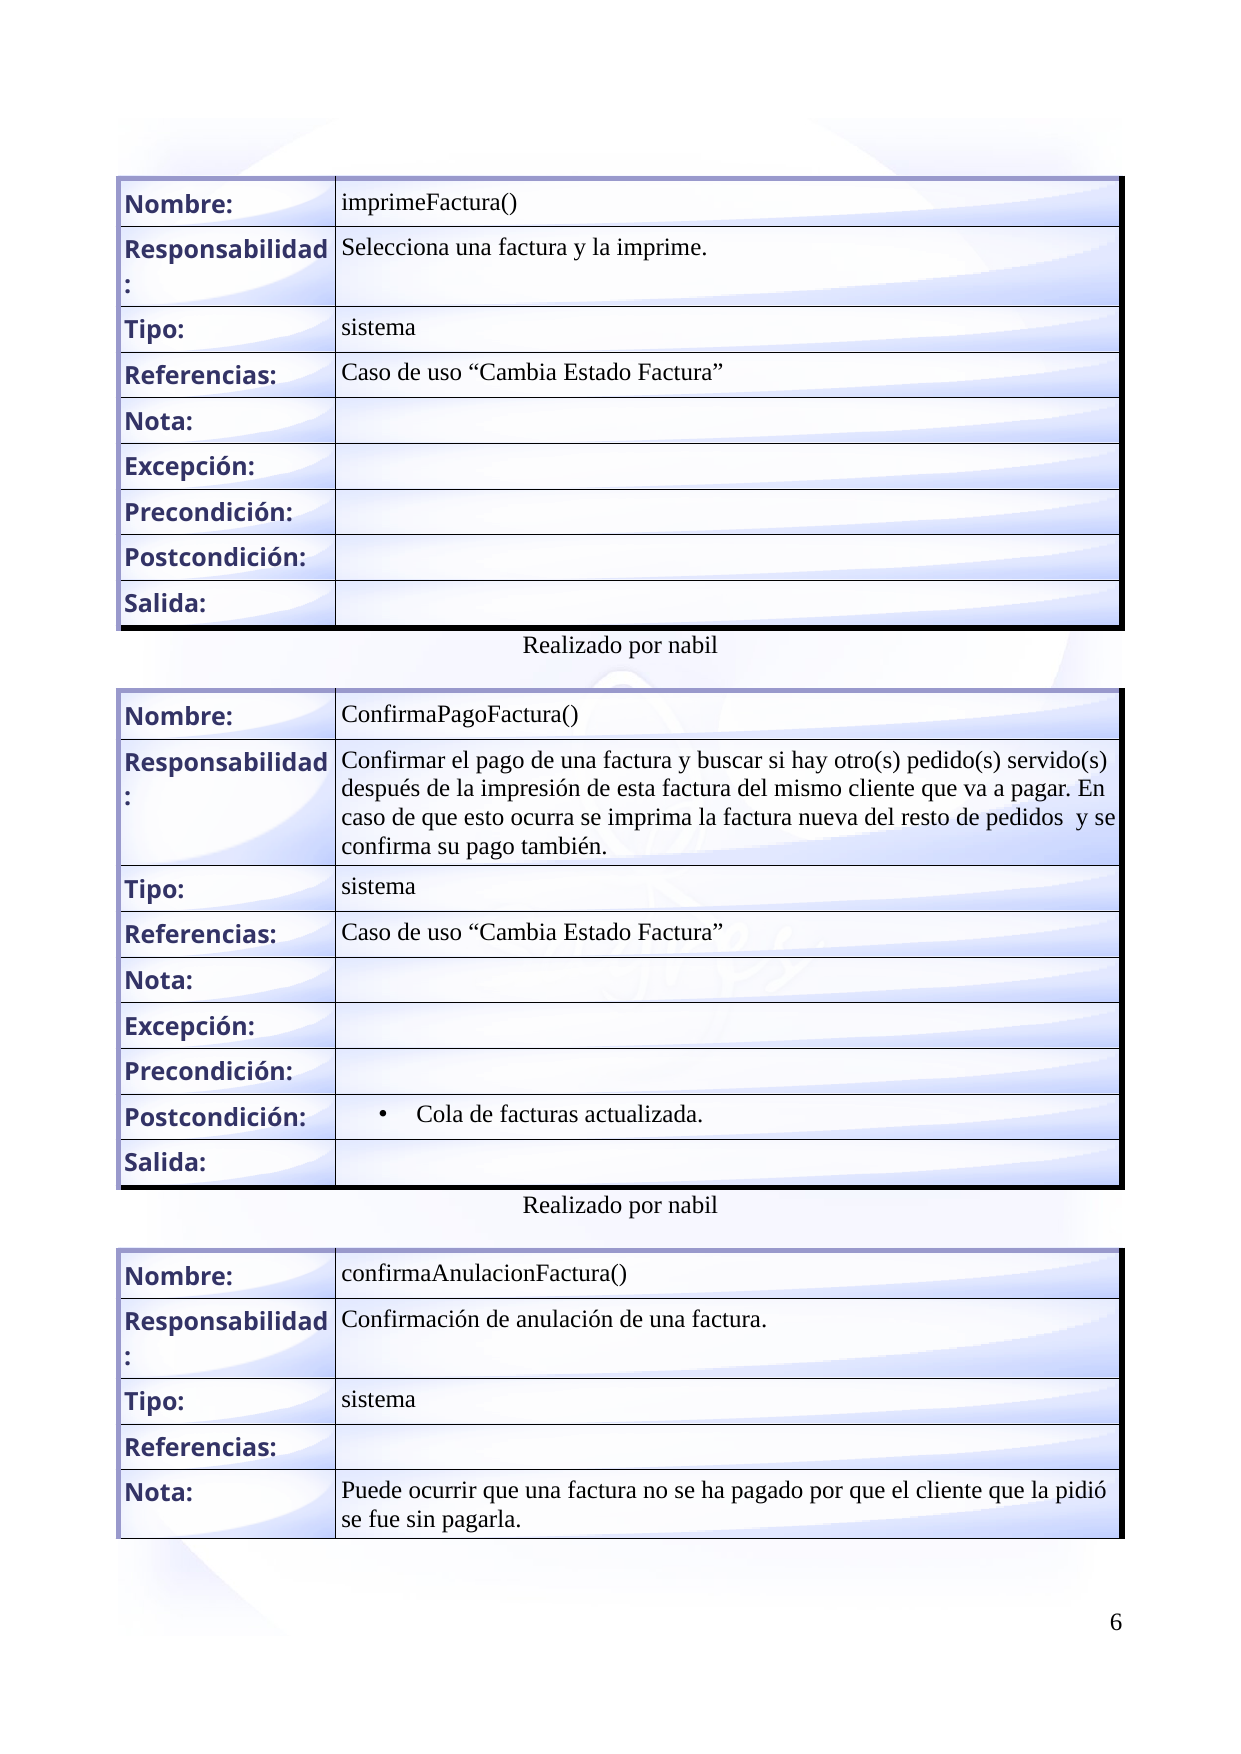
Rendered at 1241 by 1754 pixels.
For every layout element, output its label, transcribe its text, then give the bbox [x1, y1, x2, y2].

table_cell Excepción: [121, 444, 335, 488]
table_cell Precondición: [121, 490, 335, 534]
table_cell sistema [336, 1379, 1119, 1423]
table_cell Tipo: [121, 1379, 335, 1423]
picture [118, 1539, 1122, 1636]
table_cell Cola de facturas actualizada. [336, 1095, 1119, 1139]
table_header Nombre: [121, 181, 335, 226]
table_cell [336, 1003, 1119, 1048]
table_cell Nota: [121, 958, 335, 1002]
text Realizado por nabil [118, 1190, 1122, 1219]
table_cell Caso de uso “Cambia Estado Factura” [336, 353, 1119, 397]
table_cell sistema [336, 307, 1119, 352]
table_cell [336, 535, 1119, 580]
table_cell Responsabilidad: [121, 227, 335, 306]
table_cell Caso de uso “Cambia Estado Factura” [336, 912, 1119, 957]
table_cell Referencias: [121, 353, 335, 397]
table_cell [336, 958, 1119, 1002]
picture [118, 659, 1122, 688]
table_cell Selecciona una factura y la imprime. [336, 227, 1119, 306]
table_cell Precondición: [121, 1049, 335, 1093]
table_cell Referencias: [121, 912, 335, 957]
table_cell [336, 1425, 1119, 1469]
table_cell Responsabilidad: [121, 1299, 335, 1378]
table_cell Responsabilidad: [121, 740, 335, 865]
table_header ConfirmaPagoFactura() [336, 693, 1119, 739]
table_cell [336, 1049, 1119, 1093]
table_cell [336, 581, 1119, 625]
table_cell Puede ocurrir que una factura no se ha pagado por que el cliente que la pidió se fue sin pagarla. [336, 1470, 1119, 1538]
table_cell Confirmación de anulación de una factura. [336, 1299, 1119, 1378]
table_cell Salida: [121, 581, 335, 625]
table_cell Confirmar el pago de una factura y buscar si hay otro(s) pedido(s) servido(s) después de la impresión de esta factura del mismo cliente que va a pagar. En caso de que esto ocurra se imprima la factura nueva del resto de pedidos y se confirma su pago también. [336, 740, 1119, 865]
table_cell [336, 444, 1119, 488]
table_header Nombre: [121, 693, 335, 739]
table_cell sistema [336, 866, 1119, 911]
table_cell Nota: [121, 398, 335, 443]
table_cell Excepción: [121, 1003, 335, 1048]
table_cell Postcondición: [121, 535, 335, 580]
table_header imprimeFactura() [336, 181, 1119, 226]
table_cell Tipo: [121, 866, 335, 911]
table_cell [336, 490, 1119, 534]
table_cell Referencias: [121, 1425, 335, 1469]
table_header Nombre: [121, 1253, 335, 1298]
picture [118, 1219, 1122, 1248]
text Realizado por nabil [118, 631, 1122, 659]
table_header confirmaAnulacionFactura() [336, 1253, 1119, 1298]
picture [118, 118, 1122, 176]
table_cell Nota: [121, 1470, 335, 1538]
table_cell Salida: [121, 1140, 335, 1185]
table_cell Postcondición: [121, 1095, 335, 1139]
table_cell [336, 1140, 1119, 1185]
table_cell [336, 398, 1119, 443]
table_cell Tipo: [121, 307, 335, 352]
